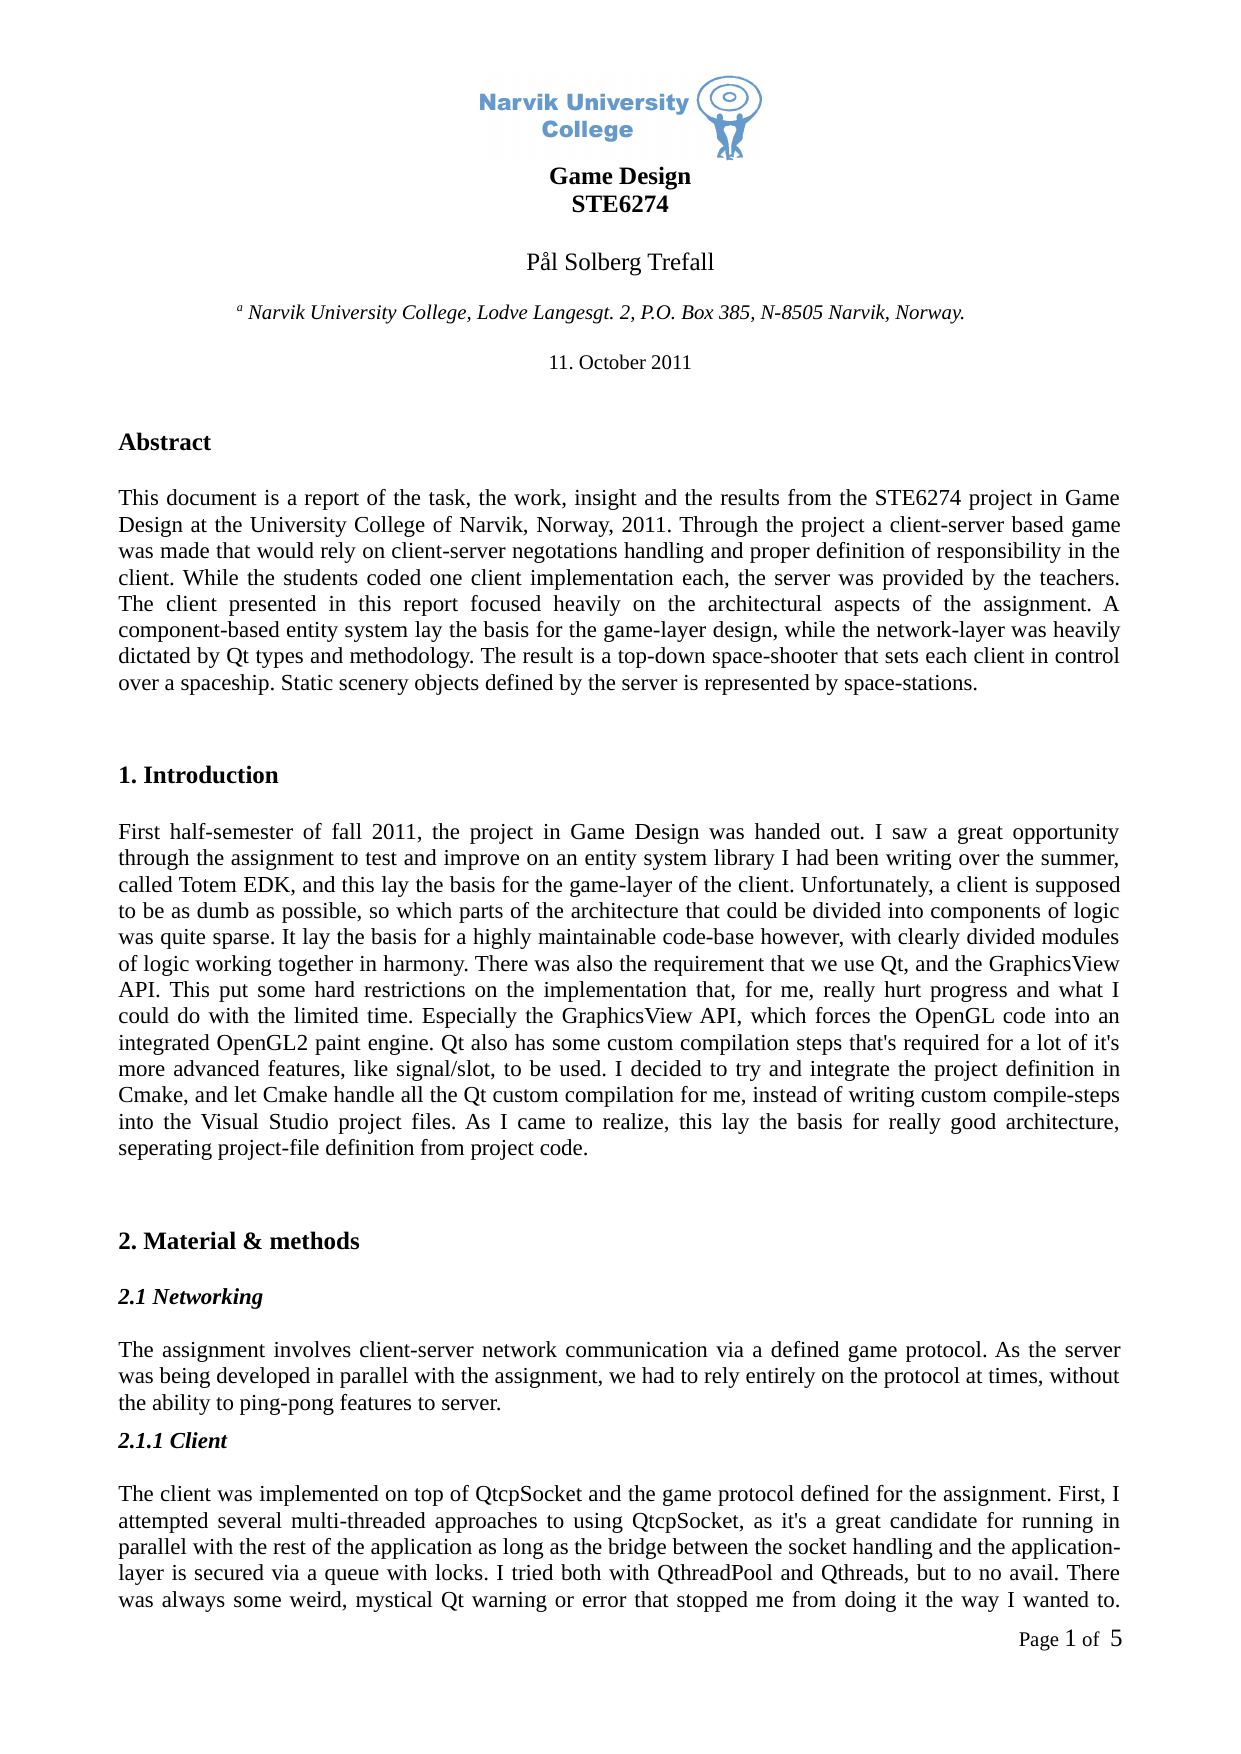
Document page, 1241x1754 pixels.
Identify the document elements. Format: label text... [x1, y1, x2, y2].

text 2.1 Networking [118, 1283, 1122, 1310]
picture [476, 73, 764, 161]
text First half-semester of fall 2011, the project in Game Design was handed out. I saw a great opportunity through the assignment to test and improve on an entity system library I had been writing over the summer, called Totem EDK, and this lay the basis for the game-layer of the client. Unfortunately, a client is supposed to be as dumb as possible, so which parts of the architecture that could be divided into components of logic was quite sparse. It lay the basis for a highly maintainable code-base however, with clearly divided modules of logic working together in harmony. There was also the requirement that we use Qt, and the GraphicsView API. This put some hard restrictions on the implementation that, for me, really hurt progress and what I could do with the limited time. Especially the GraphicsView API, which forces the OpenGL code into an integrated OpenGL2 paint engine. Qt also has some custom compilation steps that's required for a lot of it's more advanced features, like signal/slot, to be used. I decided to try and integrate the project definition in Cmake, and let Cmake handle all the Qt custom compilation for me, instead of writing custom compile-steps into the Visual Studio project files. As I came to realize, this lay the basis for really good architecture, seperating project-file definition from project code. [118, 818, 1122, 1161]
text STE6274 [118, 189, 1122, 218]
text Pål Solberg Trefall [118, 247, 1122, 276]
text Abstract [118, 427, 1122, 456]
text Game Design [118, 103, 1122, 189]
text The assignment involves client-server network communication via a defined game protocol. As the server was being developed in parallel with the assignment, we had to rely entirely on the protocol at times, without the ability to ping-pong features to server. [118, 1336, 1122, 1415]
text 2.1.1 Client [118, 1428, 1122, 1454]
text 2. Material & methods [118, 1226, 1122, 1254]
text 1. Introduction [118, 761, 1122, 789]
text 11. October 2011 [118, 350, 1122, 374]
text a Narvik University College, Lodve Langesgt. 2, P.O. Box 385, N-8505 Narvik, Norway. [118, 300, 1122, 324]
text The client was implemented on top of QtcpSocket and the game protocol defined for the assignment. First, I attempted several multi-threaded approaches to using QtcpSocket, as it's a great candidate for running in parallel with the rest of the application as long as the bridge between the socket handling and the application-layer is secured via a queue with locks. I tried both with QthreadPool and Qthreads, but to no avail. There was always some weird, mystical Qt warning or error that stopped me from doing it the way I wanted to. [118, 1480, 1122, 1612]
text This document is a report of the task, the work, insight and the results from the STE6274 project in Game Design at the University College of Narvik, Norway, 2011. Through the project a client-server based game was made that would rely on client-server negotations handling and proper definition of responsibility in the client. While the students coded one client implementation each, the server was provided by the teachers. The client presented in this report focused heavily on the architectural aspects of the assignment. A component-based entity system lay the basis for the game-layer design, while the network-layer was heavily dictated by Qt types and methodology. The result is a top-down space-shooter that sets each client in control over a spaceship. Static scenery objects defined by the server is represented by space-stations. [118, 484, 1122, 695]
